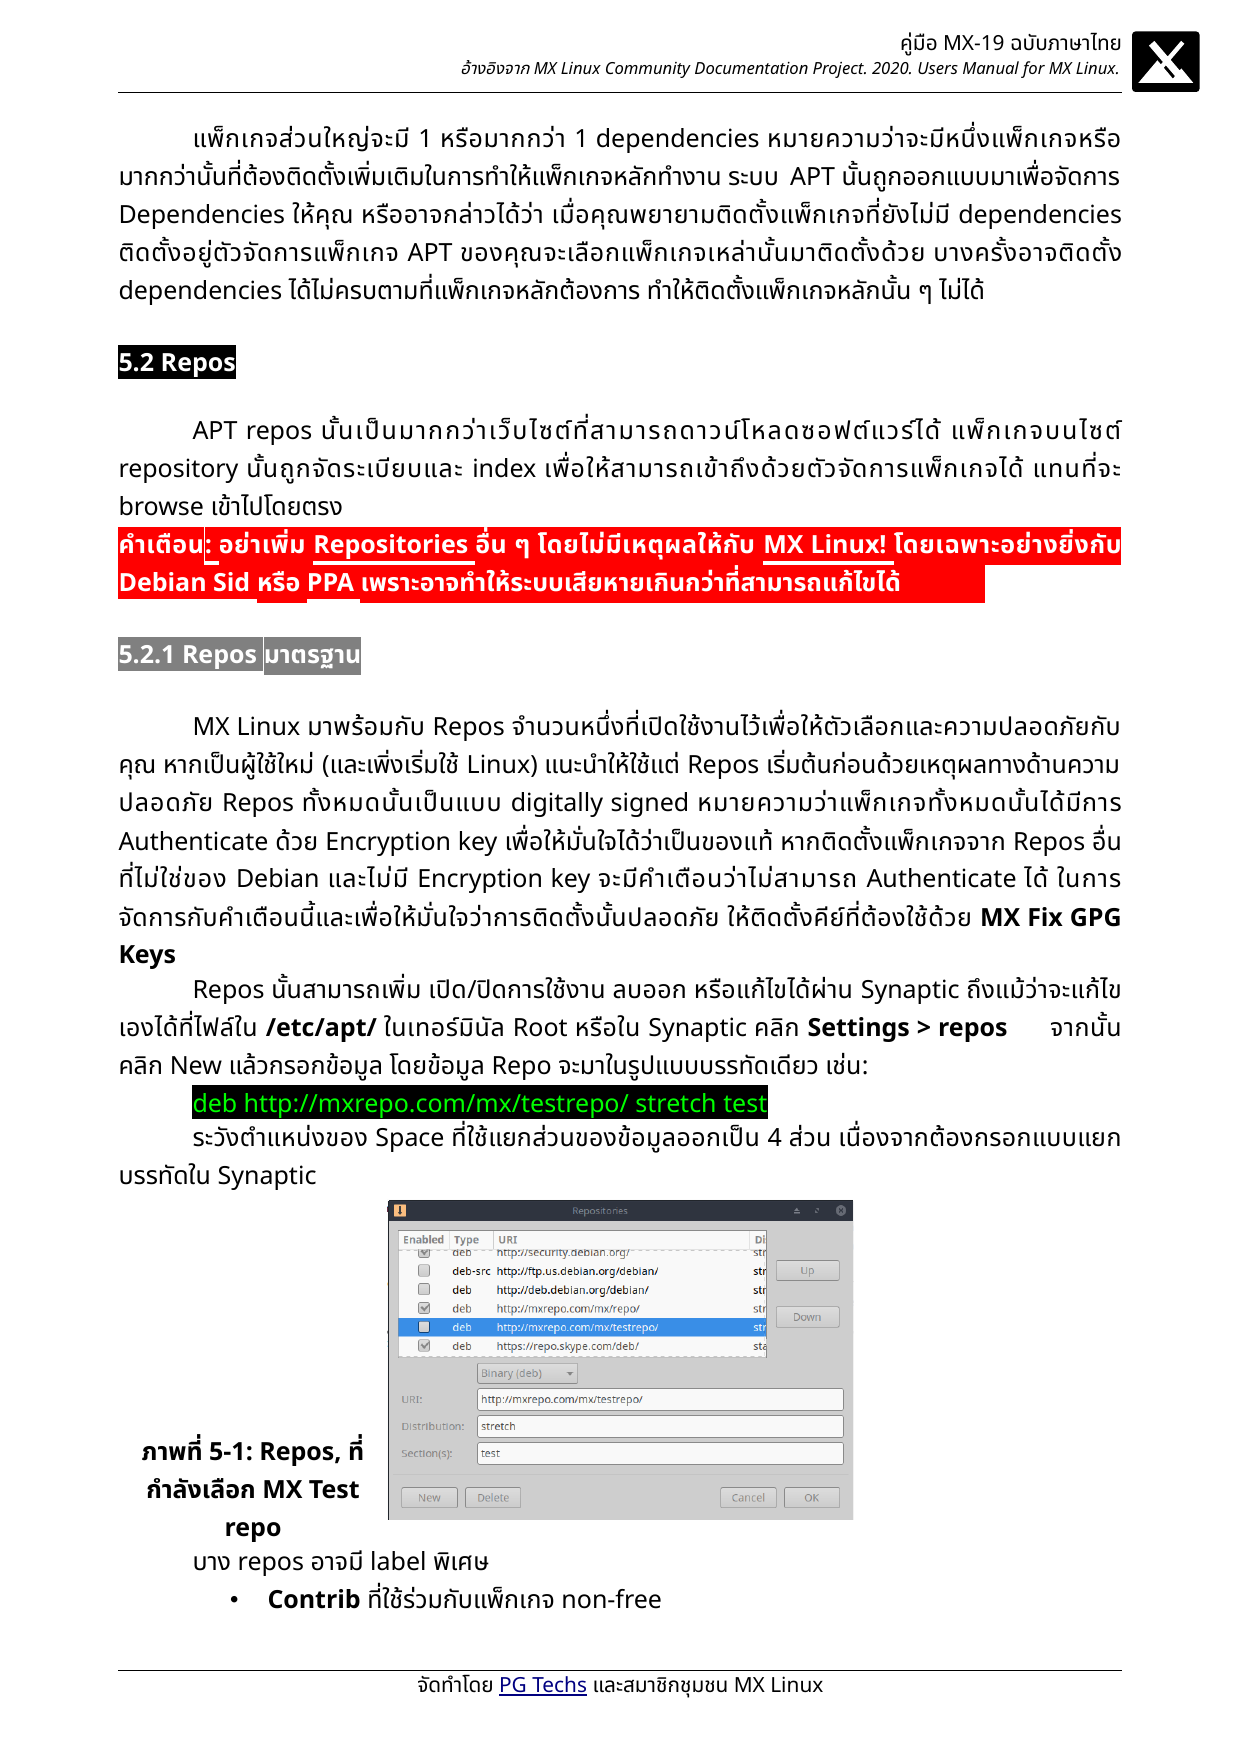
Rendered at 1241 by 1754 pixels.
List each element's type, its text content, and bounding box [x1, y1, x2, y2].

text ระวังตำแหน่งของ Space ที่ใช้แยกส่วนของข้อมูลออกเป็น 4 ส่วน เนื่องจากต้องกรอกแบบแยกบรรทัดใน Synaptic [118, 1119, 1122, 1195]
text Repos นั้นสามารถเพิ่ม เปิด/ปิดการใช้งาน ลบออก หรือแก้ไขได้ผ่าน Synaptic ถึงแม้ว่าจะแก้ไขเองได้ที่ไฟล์ใน /etc/apt/ ในเทอร์มินัล Root หรือใน Synaptic คลิก Settings > repos จากนั้นคลิก New แล้วกรอกข้อมูล โดยข้อมูล Repo จะมาในรูปแบบบรรทัดเดียว เช่น: [118, 971, 1122, 1085]
text MX Linux มาพร้อมกับ Repos จำนวนหนึ่งที่เปิดใช้งานไว้เพื่อให้ตัวเลือกและความปลอดภัยกับคุณ หากเป็นผู้ใช้ใหม่ (และเพิ่งเริ่มใช้ Linux) แนะนำให้ใช้แต่ Repos เริ่มต้นก่อนด้วยเหตุผลทางด้านความปลอดภัย Repos ทั้งหมดนั้นเป็นแบบ digitally signed หมายความว่าแพ็กเกจทั้งหมดนั้นได้มีการ Authenticate ด้วย Encryption key เพื่อให้มั่นใจได้ว่าเป็นของแท้ หากติดตั้งแพ็กเกจจาก Repos อื่นที่ไม่ใช่ของ Debian และไม่มี Encryption key จะมีคำเตือนว่าไม่สามารถ Authenticate ได้ ในการจัดการกับคำเตือนนี้และเพื่อให้มั่นใจว่าการติดตั้งนั้นปลอดภัย ให้ติดตั้งคีย์ที่ต้องใช้ด้วย MX Fix GPG Keys [118, 709, 1122, 971]
text แพ็กเกจส่วนใหญ่จะมี 1 หรือมากกว่า 1 dependencies หมายความว่าจะมีหนึ่งแพ็กเกจหรือมากกว่านั้นที่ต้องติดตั้งเพิ่มเติมในการทำให้แพ็กเกจหลักทำงาน ระบบ APT นั้นถูกออกแบบมาเพื่อจัดการ Dependencies ให้คุณ หรืออาจกล่าวได้ว่า เมื่อคุณพยายามติดตั้งแพ็กเกจที่ยังไม่มี dependencies ติดตั้งอยู่ตัวจัดการแพ็กเกจ APT ของคุณจะเลือกแพ็กเกจเหล่านั้นมาติดตั้งด้วย บางครั้งอาจติดตั้ง dependencies ได้ไม่ครบตามที่แพ็กเกจหลักต้องการ ทำให้ติดตั้งแพ็กเกจหลักนั้น ๆ ไม่ได้ [118, 121, 1122, 311]
text 5.2.1 Repos มาตรฐาน [118, 637, 1122, 675]
text คำเตือน: อย่าเพิ่ม Repositories อื่น ๆ โดยไม่มีเหตุผลให้กับ MX Linux! โดยเฉพาะอย่างยิ่งกับ Debian Sid หรือ PPA เพราะอาจทำให้ระบบเสียหายเกินกว่าที่สามารถแก้ไขได้ [118, 527, 1122, 603]
text APT repos นั้นเป็นมากกว่าเว็บไซต์ที่สามารถดาวน์โหลดซอฟต์แวร์ได้ แพ็กเกจบนไซต์ repository นั้นถูกจัดระเบียบและ index เพื่อให้สามารถเข้าถึงด้วยตัวจัดการแพ็กเกจได้ แทนที่จะ browse เข้าไปโดยตรง [118, 413, 1122, 527]
text บาง repos อาจมี label พิเศษ [118, 1544, 1122, 1582]
picture [387, 1199, 854, 1520]
text 5.2 Repos [118, 345, 1122, 379]
text ภาพที่ 5-1: Repos, ที่กำลังเลือก MX Test repo [118, 1434, 1122, 1544]
list Contrib ที่ใช้ร่วมกับแพ็กเกจ non-free [230, 1582, 1122, 1620]
text deb http://mxrepo.com/mx/testrepo/ stretch test [118, 1085, 1122, 1119]
